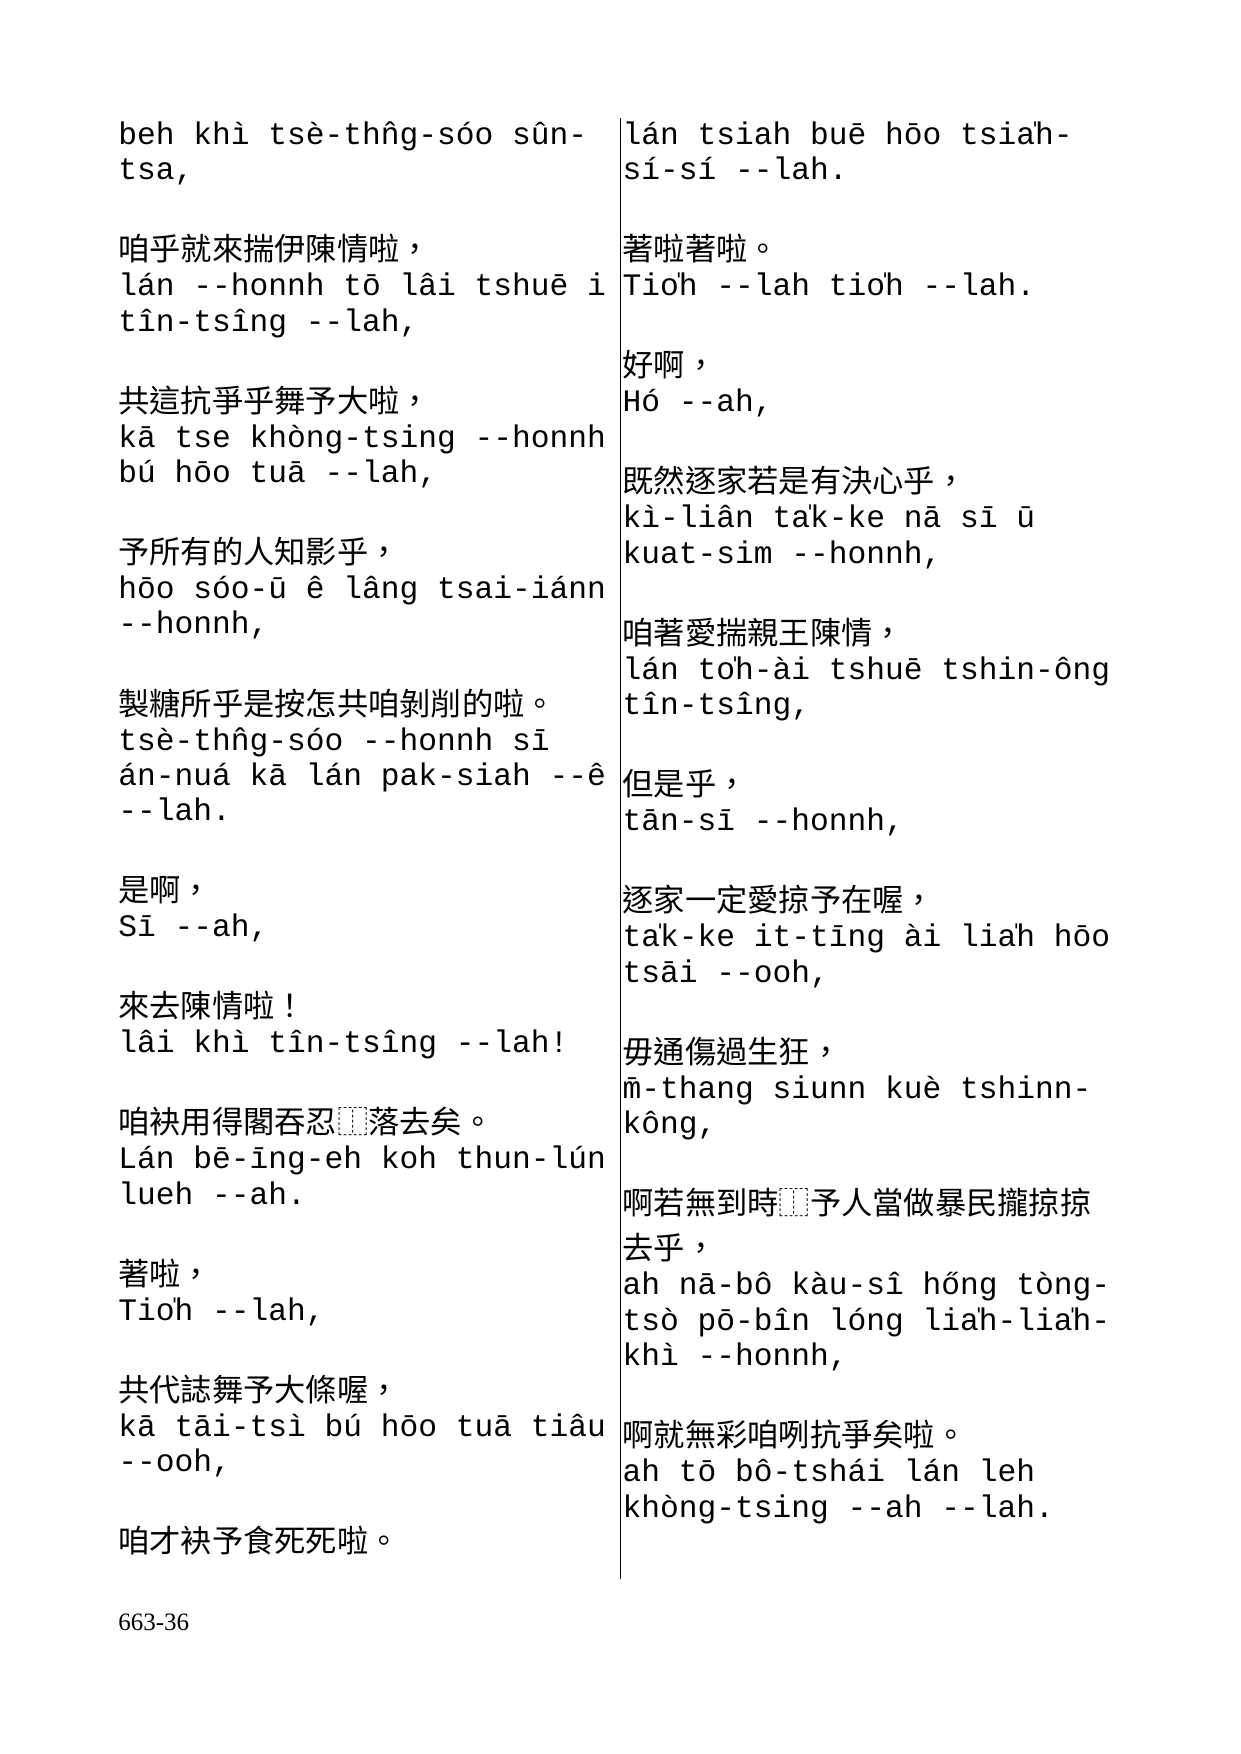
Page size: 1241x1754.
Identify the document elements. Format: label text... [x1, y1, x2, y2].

text Sī --ah, [118, 911, 618, 946]
text beh khì tsè-thn̂g-sóo sûn-tsa, [118, 118, 618, 189]
text kā tse khòng-tsing --honnh bú hōo tuā --lah, [118, 421, 618, 492]
text m̄-thang siunn kuè tshinn-kông, [622, 1072, 1122, 1143]
text lán to̍h-ài tshuē tshin-ông tîn-tsîng, [622, 653, 1122, 724]
text tsè-thn̂g-sóo --honnh sī án-nuá kā lán pak-siah --ê --lah. [118, 724, 618, 830]
text Lán bē-īng-eh koh thun-lún lueh --ah. [118, 1143, 618, 1214]
text lán --honnh tō lâi tshuē i tîn-tsîng --lah, [118, 269, 618, 340]
text 好啊， [622, 340, 1122, 386]
text 啊就無彩咱咧抗爭矣啦。 [622, 1410, 1122, 1456]
text tān-sī --honnh, [622, 804, 1122, 840]
text lán tsiah buē hōo tsia̍h-sí-sí --lah. [622, 118, 1122, 189]
text 共代誌舞予大條喔， [118, 1365, 618, 1410]
text 著啦， [118, 1249, 618, 1294]
text 製糖所乎是按怎共咱剝削的啦。 [118, 679, 618, 724]
text Tio̍h --lah, [118, 1294, 618, 1330]
text 咱乎就來揣伊陳情啦， [118, 224, 618, 269]
text 咱著愛揣親王陳情， [622, 608, 1122, 653]
text 著啦著啦。 [622, 224, 1122, 269]
text 逐家一定愛掠予在喔， [622, 875, 1122, 921]
text kì-liân ta̍k-ke nā sī ū kuat-sim --honnh, [622, 502, 1122, 572]
text 是啊， [118, 866, 618, 911]
text 來去陳情啦！ [118, 982, 618, 1027]
text 咱才袂予食死死啦。 [118, 1517, 618, 1562]
text 咱袂用得閣吞忍⿰落去矣。 [118, 1098, 618, 1143]
text 毋通傷過生狂， [622, 1027, 1122, 1072]
text 共這抗爭乎舞予大啦， [118, 376, 618, 421]
text ah tō bô-tshái lán leh khòng-tsing --ah --lah. [622, 1456, 1122, 1526]
text 予所有的人知影乎， [118, 527, 618, 572]
text 啊若無到時⿰予人當做暴民攏掠掠去乎， [622, 1178, 1122, 1269]
text Tio̍h --lah tio̍h --lah. [622, 269, 1122, 305]
text 既然逐家若是有決心乎， [622, 456, 1122, 502]
text hōo sóo-ū ê lâng tsai-iánn --honnh, [118, 572, 618, 643]
text Hó --ah, [622, 386, 1122, 421]
text ta̍k-ke it-tīng ài lia̍h hōo tsāi --ooh, [622, 921, 1122, 991]
text ah nā-bô kàu-sî hőng tòng-tsò pō-bîn lóng lia̍h-lia̍h-khì --honnh, [622, 1269, 1122, 1375]
text 但是乎， [622, 759, 1122, 804]
text kā tāi-tsì bú hōo tuā tiâu --ooh, [118, 1410, 618, 1481]
text lâi khì tîn-tsîng --lah! [118, 1027, 618, 1062]
